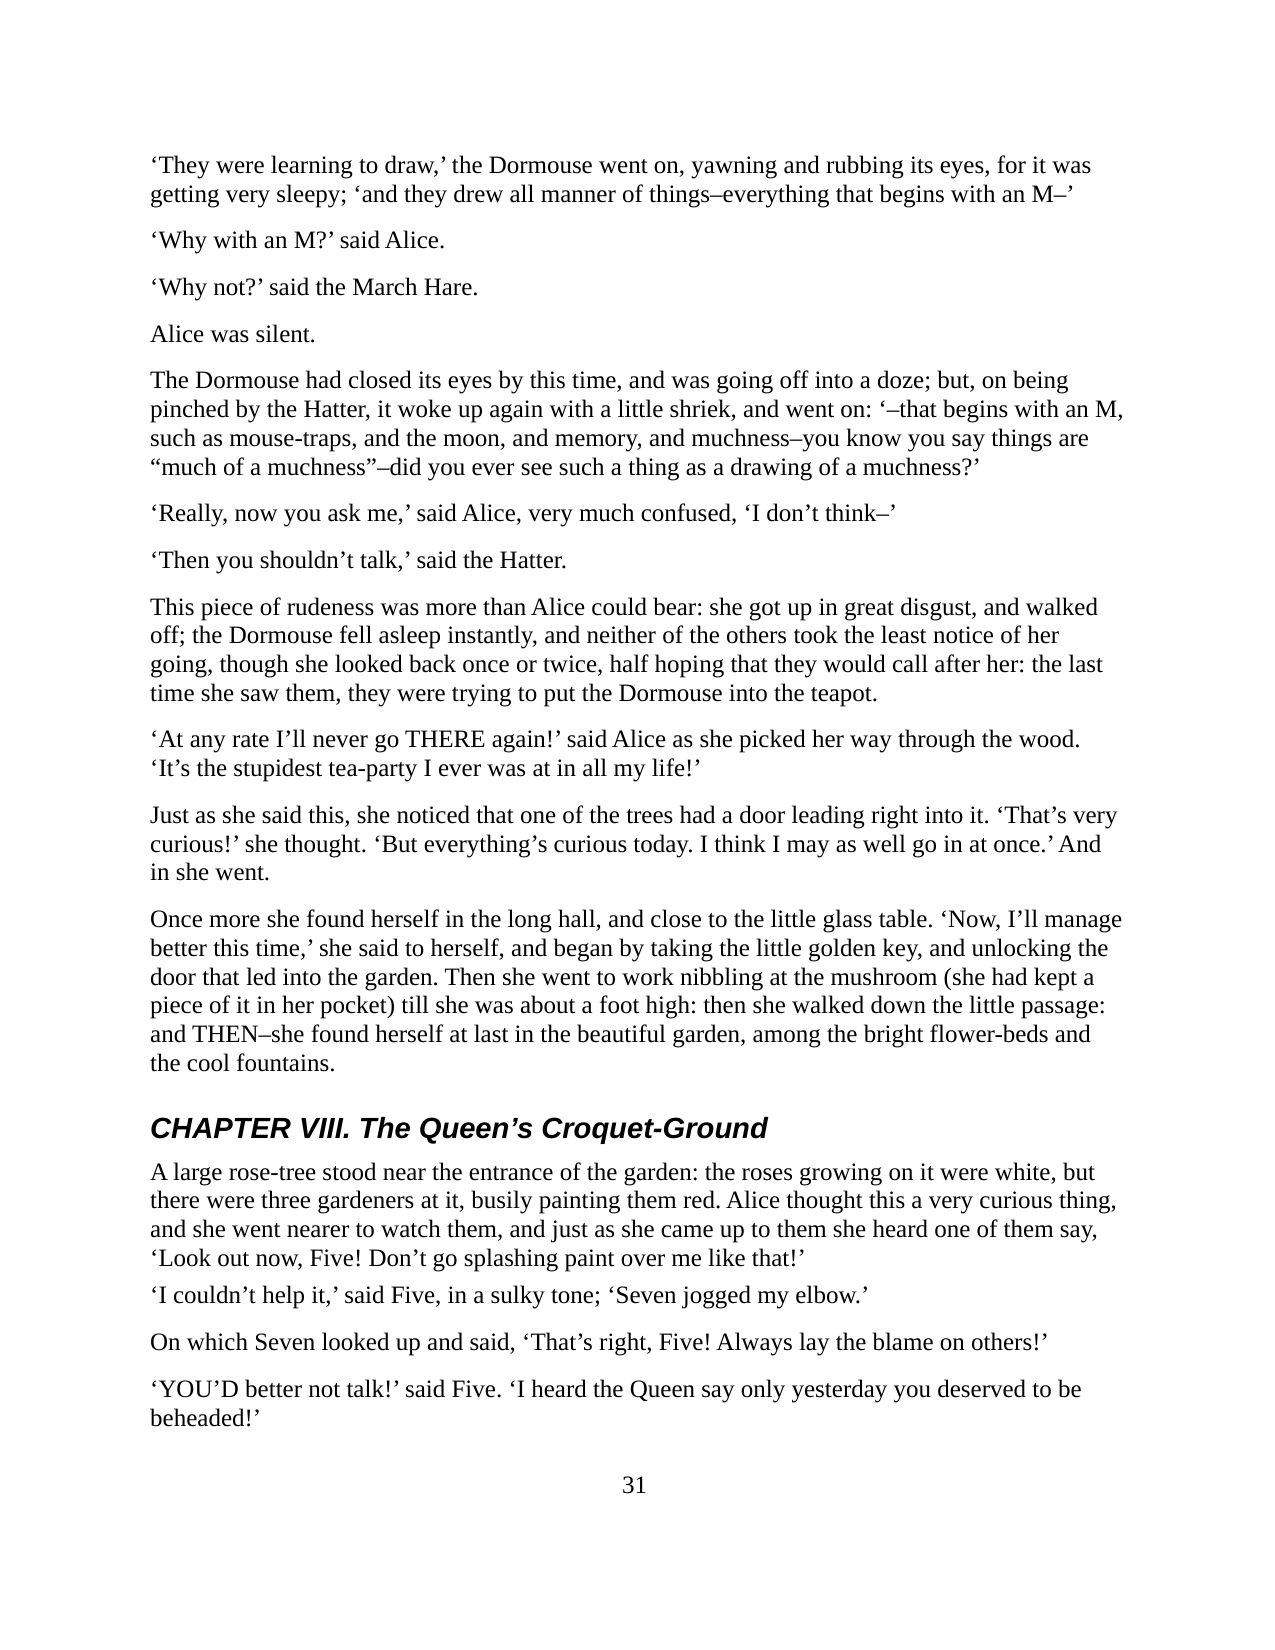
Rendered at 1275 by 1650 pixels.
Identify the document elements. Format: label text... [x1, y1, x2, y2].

text Once more she found herself in the long hall, and close to the little glass table. ‘Now, I’ll manage better this time,’ she said to herself, and began by taking the little golden key, and unlocking the door that led into the garden. Then she went to work nibbling at the mushroom (she had kept a piece of it in her pocket) till she was about a foot high: then she walked down the little passage: and THEN–she found herself at last in the beautiful garden, among the bright flower-beds and the cool fountains. [150, 904, 1125, 1077]
text ‘Really, now you ask me,’ said Alice, very much confused, ‘I don’t think–’ [150, 498, 1125, 527]
text ‘Then you shouldn’t talk,’ said the Hatter. [150, 545, 1125, 574]
text This piece of rudeness was more than Alice could bear: she got up in great disgust, and walked off; the Dormouse fell asleep instantly, and neither of the others took the least notice of her going, though she looked back once or twice, half hoping that they would call after her: the last time she saw them, they were trying to put the Dormouse into the teapot. [150, 592, 1125, 707]
text The Dormouse had closed its eyes by this time, and was going off into a doze; but, on being pinched by the Hatter, it woke up again with a little shriek, and went on: ‘–that begins with an M, such as mouse-traps, and the moon, and memory, and muchness–you know you say things are “much of a muchness”–did you ever see such a thing as a drawing of a muchness?’ [150, 365, 1125, 480]
text ‘They were learning to draw,’ the Dormouse went on, yawning and rubbing its eyes, for it was getting very sleepy; ‘and they drew all manner of things–everything that begins with an M–’ [150, 150, 1125, 207]
text ‘I couldn’t help it,’ said Five, in a sulky tone; ‘Seven jogged my elbow.’ [150, 1281, 1125, 1309]
text ‘At any rate I’ll never go THERE again!’ said Alice as she picked her way through the wood. ‘It’s the stupidest tea-party I ever was at in all my life!’ [150, 724, 1125, 782]
text Just as she said this, she noticed that one of the trees had a door leading right into it. ‘That’s very curious!’ she thought. ‘But everything’s curious today. I think I may as well go in at once.’ And in she went. [150, 800, 1125, 886]
text A large rose-tree stood near the entrance of the garden: the roses growing on it were white, but there were three gardeners at it, busily painting them red. Alice thought this a very curious thing, and she went nearer to watch them, and just as she came up to them she heard one of them say, ‘Look out now, Five! Don’t go splashing paint over me like that!’ [150, 1157, 1125, 1272]
text ‘YOU’D better not talk!’ said Five. ‘I heard the Queen say only yesterday you deserved to be beheaded!’ [150, 1374, 1125, 1431]
text ‘Why with an M?’ said Alice. [150, 225, 1125, 254]
text On which Seven looked up and said, ‘That’s right, Five! Always lay the blame on others!’ [150, 1327, 1125, 1356]
subtitle CHAPTER VIII. The Queen’s Croquet-Ground [150, 1111, 1125, 1144]
text ‘Why not?’ said the March Hare. [150, 272, 1125, 301]
text Alice was silent. [150, 319, 1125, 347]
